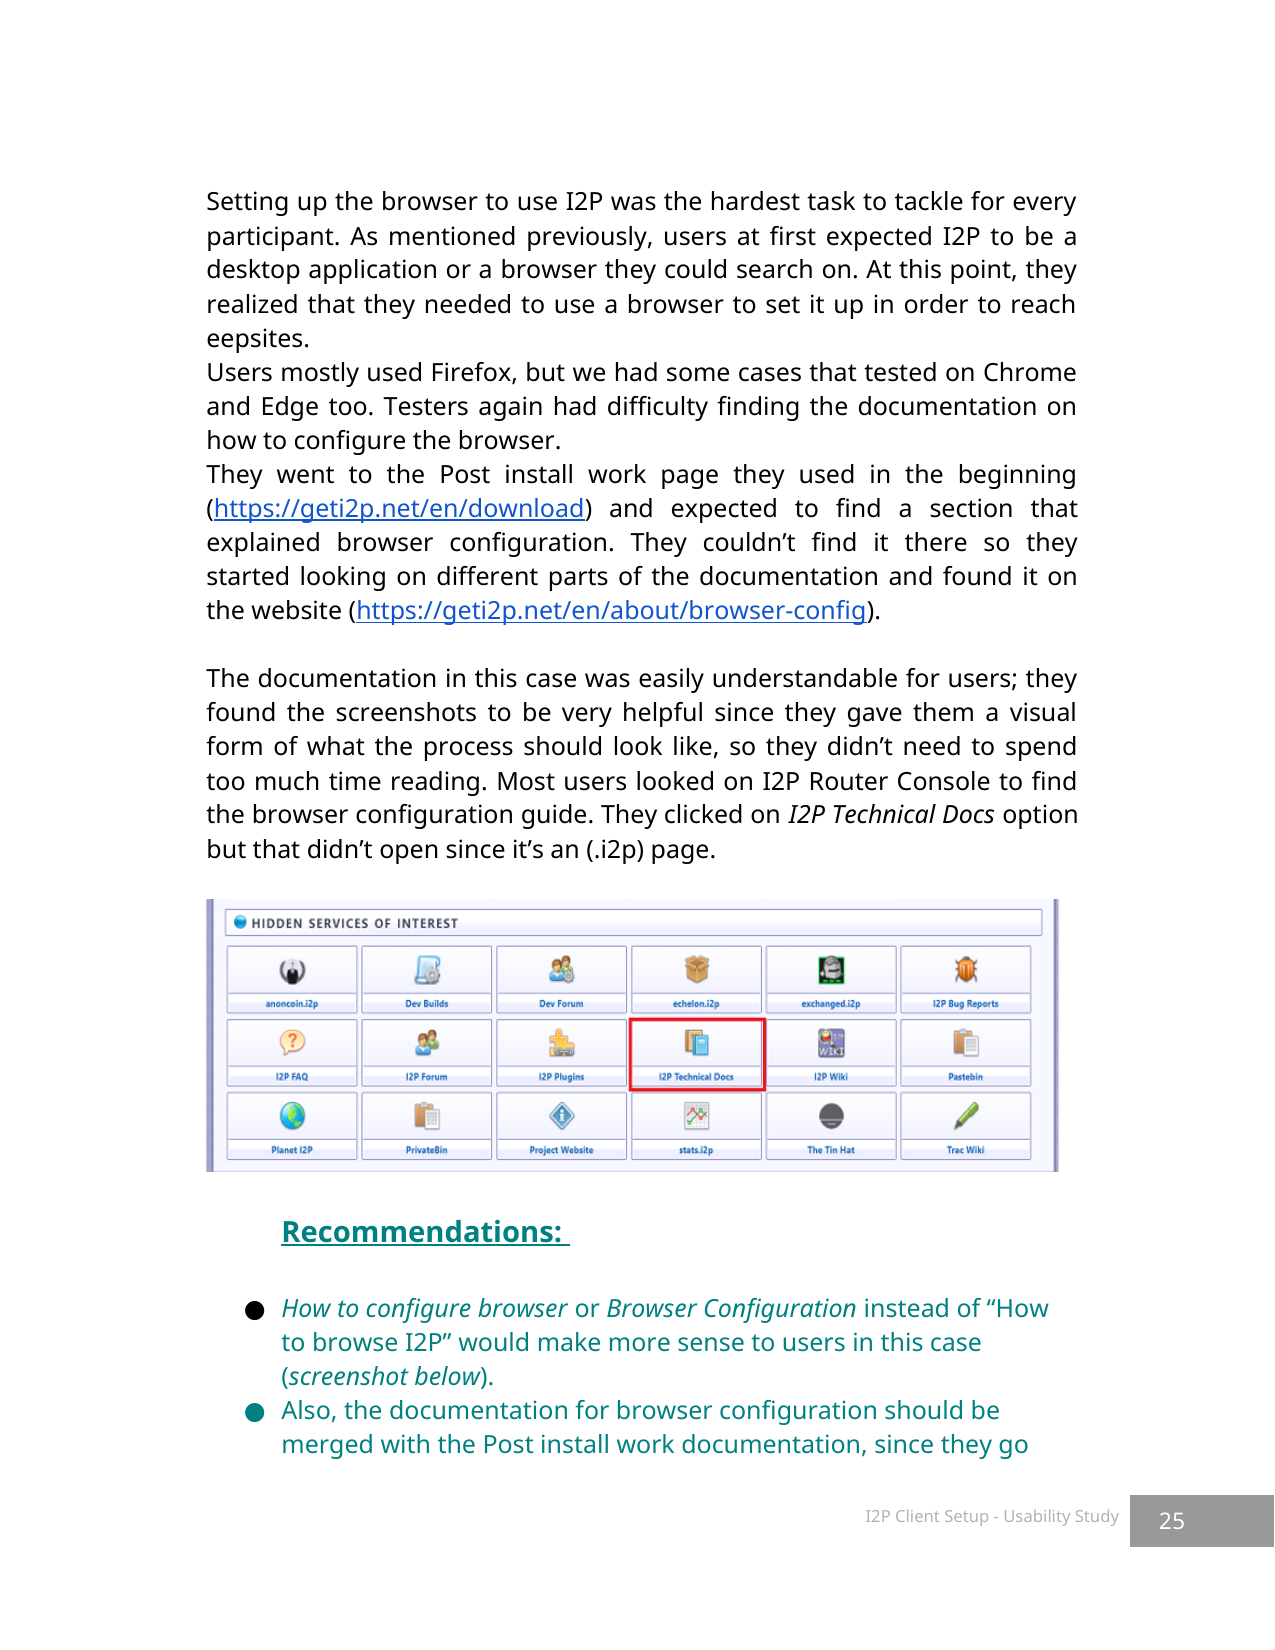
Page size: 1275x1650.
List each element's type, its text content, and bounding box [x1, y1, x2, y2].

text The documentation in this case was easily understandable for users; they found the screenshots to be very helpful since they gave them a visual form of what the process should look like, so they didn’t need to spend too much time reading. Most users looked on I2P Router Console to find the browser configuration guide. They clicked on I2P Technical Docs option but that didn’t open since it’s an (.i2p) page. [206, 661, 1078, 865]
picture [206, 899, 1060, 1172]
text They went to the Post install work page they used in the beginning (https://geti2p.net/en/download) and expected to find a section that explained browser configuration. They couldn’t find it there so they started looking on different parts of the documentation and found it on the website (https://geti2p.net/en/about/browser-config). [206, 457, 1078, 627]
list How to configure browser or Browser Configuration instead of “How to browse I2P” would make more sense to users in this case (screenshot below). [244, 1290, 1078, 1392]
text Users mostly used Firefox, but we had some cases that tested on Chrome and Edge too. Testers again had difficulty finding the documentation on how to configure the browser. [206, 354, 1078, 457]
text Setting up the browser to use I2P was the hardest task to tackle for every participant. As mentioned previously, users at first expected I2P to be a desktop application or a browser they could search on. At this point, they realized that they needed to use a browser to set it up in order to reach eepsites. [206, 184, 1078, 354]
list Also, the documentation for browser configuration should be merged with the Post install work documentation, since they go [244, 1392, 1078, 1461]
text Recommendations: [281, 1211, 1078, 1251]
